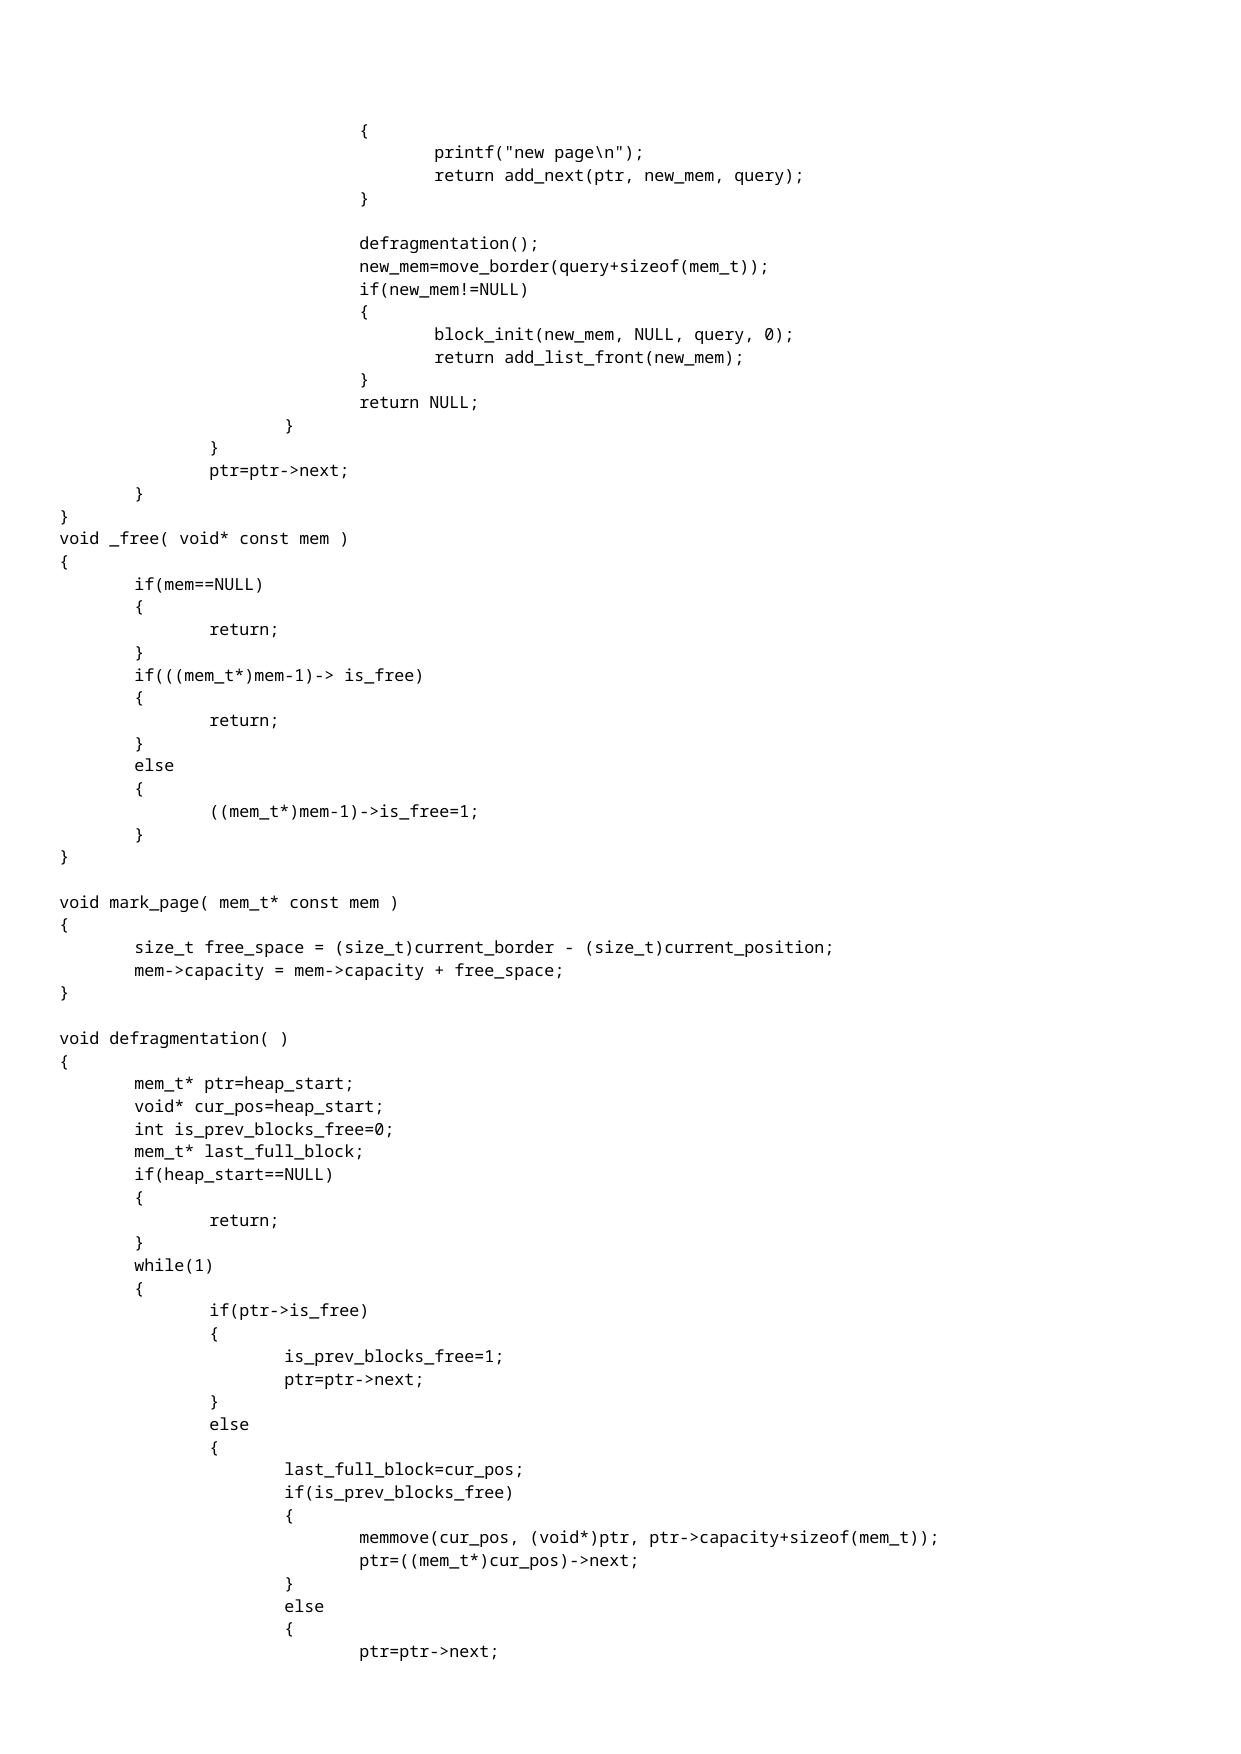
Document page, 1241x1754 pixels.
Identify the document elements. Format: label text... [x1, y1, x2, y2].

text } [59, 436, 1181, 459]
text } [59, 1571, 1181, 1594]
text else [59, 1412, 1181, 1435]
text memmove(cur_pos, (void*)ptr, ptr->capacity+sizeof(mem_t)); [59, 1526, 1181, 1549]
text ((mem_t*)mem-1)->is_free=1; [59, 799, 1181, 822]
text { [59, 1276, 1181, 1299]
text if(((mem_t*)mem-1)-> is_free) [59, 663, 1181, 686]
text ptr=ptr->next; [59, 1367, 1181, 1390]
text return NULL; [59, 391, 1181, 413]
text ptr=((mem_t*)cur_pos)->next; [59, 1549, 1181, 1571]
text { [59, 300, 1181, 322]
text else [59, 754, 1181, 777]
text { [59, 1322, 1181, 1344]
text } [59, 845, 1181, 867]
text { [59, 1185, 1181, 1208]
text { [59, 1435, 1181, 1458]
text size_t free_space = (size_t)current_border - (size_t)current_position; [59, 936, 1181, 958]
text } [59, 413, 1181, 436]
text return add_next(ptr, new_mem, query); [59, 163, 1181, 186]
text } [59, 640, 1181, 663]
text if(ptr->is_free) [59, 1299, 1181, 1322]
text mem_t* ptr=heap_start; [59, 1072, 1181, 1094]
text mem->capacity = mem->capacity + free_space; [59, 958, 1181, 981]
text { [59, 686, 1181, 708]
text mem_t* last_full_block; [59, 1140, 1181, 1163]
text { [59, 118, 1181, 141]
text } [59, 481, 1181, 504]
text last_full_block=cur_pos; [59, 1458, 1181, 1481]
text } [59, 822, 1181, 845]
text { [59, 595, 1181, 618]
text void* cur_pos=heap_start; [59, 1094, 1181, 1117]
text ptr=ptr->next; [59, 1639, 1181, 1662]
text new_mem=move_border(query+sizeof(mem_t)); [59, 254, 1181, 277]
text { [59, 1617, 1181, 1639]
text return; [59, 618, 1181, 640]
text if(is_prev_blocks_free) [59, 1481, 1181, 1503]
text void mark_page( mem_t* const mem ) [59, 890, 1181, 913]
text return; [59, 708, 1181, 731]
text int is_prev_blocks_free=0; [59, 1117, 1181, 1140]
text } [59, 368, 1181, 391]
text defragmentation(); [59, 232, 1181, 254]
text ptr=ptr->next; [59, 459, 1181, 481]
text block_init(new_mem, NULL, query, 0); [59, 322, 1181, 345]
text else [59, 1594, 1181, 1617]
text if(new_mem!=NULL) [59, 277, 1181, 300]
text while(1) [59, 1253, 1181, 1276]
text return add_list_front(new_mem); [59, 345, 1181, 368]
text void _free( void* const mem ) [59, 527, 1181, 549]
text } [59, 731, 1181, 754]
text void defragmentation( ) [59, 1026, 1181, 1049]
text is_prev_blocks_free=1; [59, 1344, 1181, 1367]
text { [59, 913, 1181, 936]
text return; [59, 1208, 1181, 1231]
text printf("new page\n"); [59, 141, 1181, 163]
text } [59, 981, 1181, 1004]
text if(heap_start==NULL) [59, 1163, 1181, 1185]
text { [59, 777, 1181, 799]
text if(mem==NULL) [59, 572, 1181, 595]
text } [59, 504, 1181, 527]
text } [59, 1231, 1181, 1253]
text } [59, 1390, 1181, 1412]
text { [59, 549, 1181, 572]
text { [59, 1503, 1181, 1526]
text } [59, 186, 1181, 209]
text { [59, 1049, 1181, 1072]
